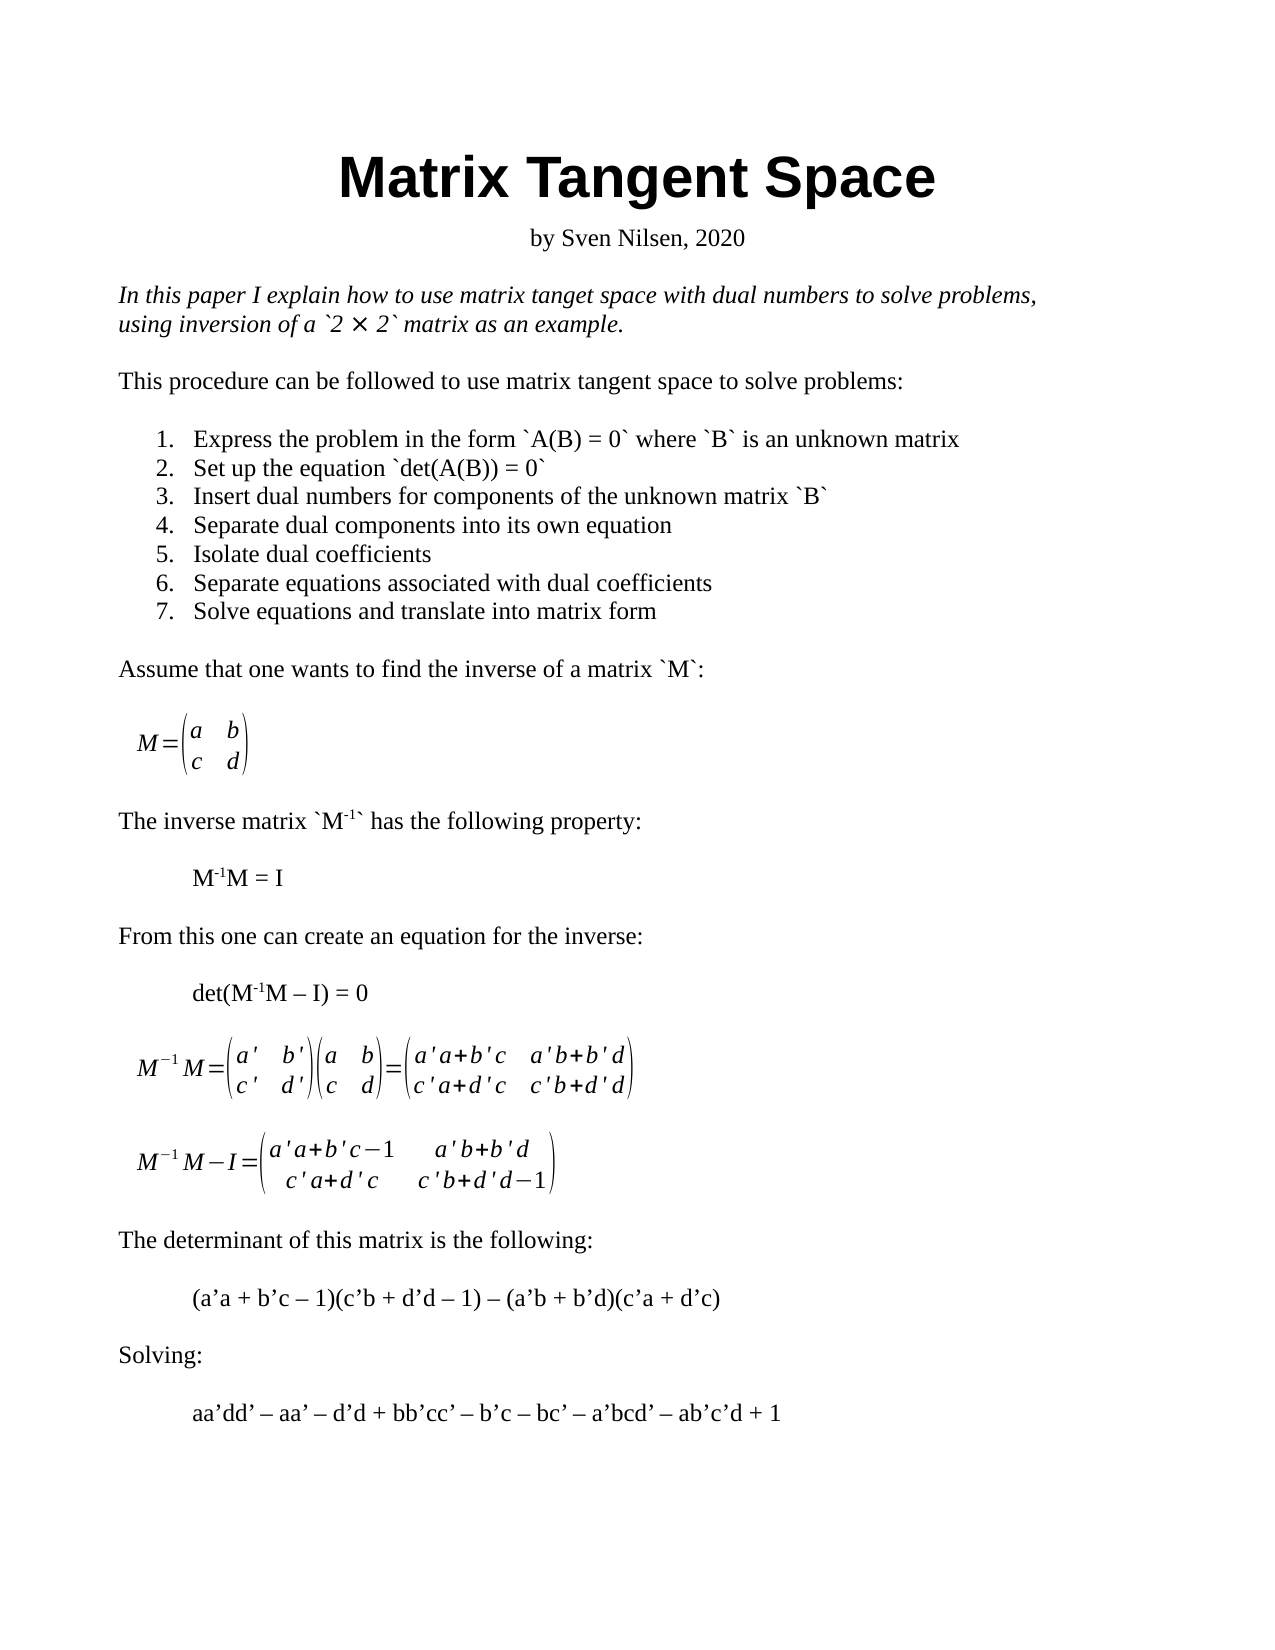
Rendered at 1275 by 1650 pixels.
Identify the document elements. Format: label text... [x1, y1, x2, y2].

list Insert dual numbers for components of the unknown matrix `B` [156, 481, 1157, 510]
text aa’dd’ – aa’ – d’d + bb’cc’ – b’c – bc’ – a’bcd’ – ab’c’d + 1 [118, 1398, 1157, 1427]
text From this one can create an equation for the inverse: [118, 921, 1157, 950]
text Solving: [118, 1340, 1157, 1369]
text Assume that one wants to find the inverse of a matrix `M`: [118, 654, 1157, 683]
text M-1M = I [118, 863, 1157, 892]
text This procedure can be followed to use matrix tangent space to solve problems: [118, 366, 1157, 395]
text The determinant of this matrix is the following: [118, 1225, 1157, 1254]
text (a’a + b’c – 1)(c’b + d’d – 1) – (a’b + b’d)(c’a + d’c) [118, 1283, 1157, 1312]
text by Sven Nilsen, 2020 [118, 223, 1157, 251]
list Express the problem in the form `A(B) = 0` where `B` is an unknown matrix [156, 424, 1157, 453]
list Isolate dual coefficients [156, 539, 1157, 568]
list Separate equations associated with dual coefficients [156, 568, 1157, 596]
text det(M-1M – I) = 0 [118, 978, 1157, 1007]
list Set up the equation `det(A(B)) = 0` [156, 453, 1157, 481]
text using inversion of a `2 ⨯ 2` matrix as an example. [118, 309, 1157, 338]
list Solve equations and translate into matrix form [156, 596, 1157, 625]
text In this paper I explain how to use matrix tanget space with dual numbers to solve problems, [118, 280, 1157, 309]
text The inverse matrix `M-1` has the following property: [118, 806, 1157, 835]
list Separate dual components into its own equation [156, 510, 1157, 539]
title Matrix Tangent Space [118, 143, 1157, 210]
